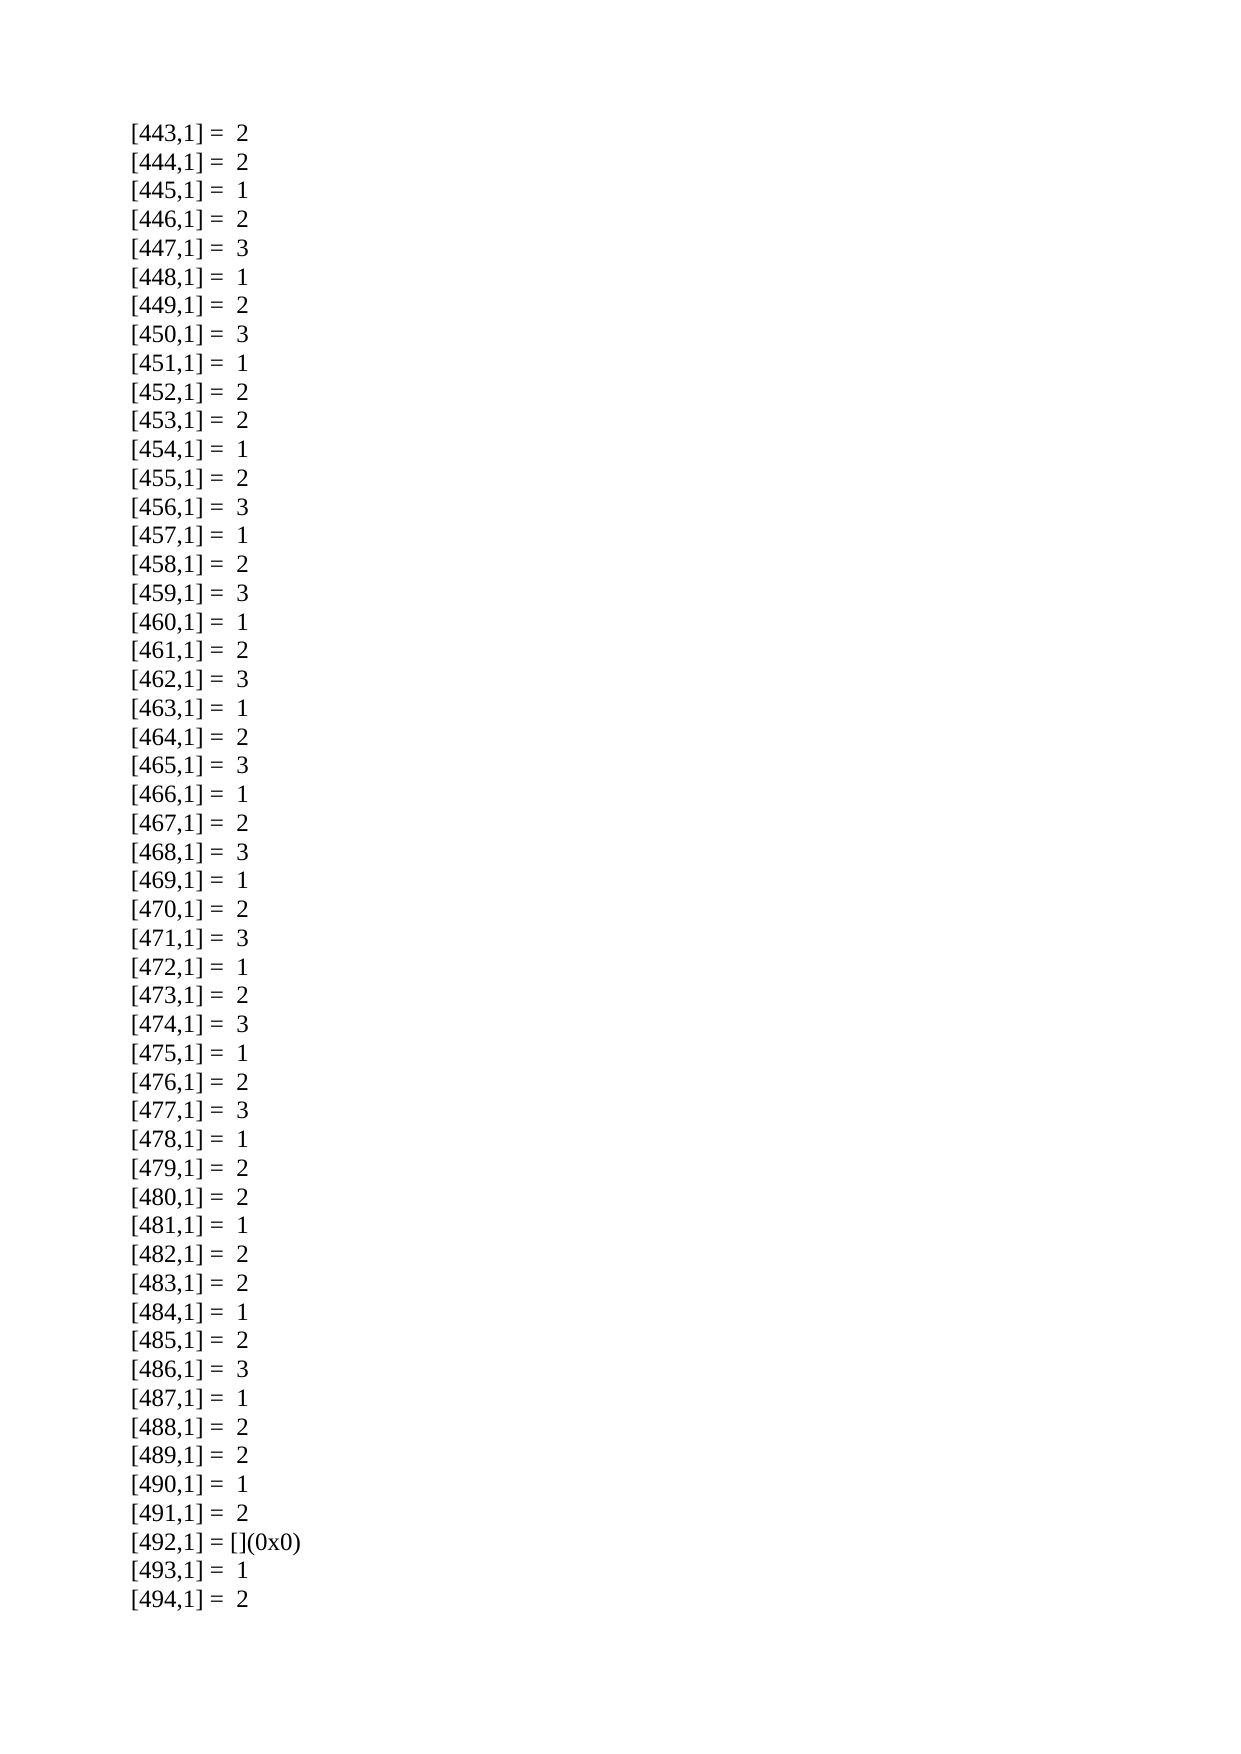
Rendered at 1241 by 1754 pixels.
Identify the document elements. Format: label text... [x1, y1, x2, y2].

text [478,1] = 1 [118, 1124, 1122, 1153]
text [469,1] = 1 [118, 866, 1122, 894]
text [458,1] = 2 [118, 549, 1122, 578]
text [479,1] = 2 [118, 1153, 1122, 1182]
text [447,1] = 3 [118, 233, 1122, 262]
text [465,1] = 3 [118, 751, 1122, 779]
text [476,1] = 2 [118, 1067, 1122, 1096]
text [488,1] = 2 [118, 1412, 1122, 1441]
text [460,1] = 1 [118, 607, 1122, 636]
text [456,1] = 3 [118, 492, 1122, 521]
text [485,1] = 2 [118, 1326, 1122, 1354]
text [477,1] = 3 [118, 1096, 1122, 1124]
text [445,1] = 1 [118, 176, 1122, 204]
text [444,1] = 2 [118, 147, 1122, 176]
text [446,1] = 2 [118, 204, 1122, 233]
text [443,1] = 2 [118, 118, 1122, 147]
text [491,1] = 2 [118, 1498, 1122, 1527]
text [490,1] = 1 [118, 1469, 1122, 1498]
text [473,1] = 2 [118, 981, 1122, 1009]
text [489,1] = 2 [118, 1441, 1122, 1469]
text [475,1] = 1 [118, 1038, 1122, 1067]
text [464,1] = 2 [118, 722, 1122, 751]
text [451,1] = 1 [118, 348, 1122, 377]
text [470,1] = 2 [118, 894, 1122, 923]
text [480,1] = 2 [118, 1182, 1122, 1211]
text [455,1] = 2 [118, 463, 1122, 492]
text [452,1] = 2 [118, 377, 1122, 406]
text [453,1] = 2 [118, 406, 1122, 434]
text [454,1] = 1 [118, 434, 1122, 463]
text [484,1] = 1 [118, 1297, 1122, 1326]
text [492,1] = [](0x0) [118, 1527, 1122, 1556]
text [449,1] = 2 [118, 291, 1122, 319]
text [494,1] = 2 [118, 1584, 1122, 1613]
text [462,1] = 3 [118, 664, 1122, 693]
text [448,1] = 1 [118, 262, 1122, 291]
text [461,1] = 2 [118, 636, 1122, 664]
text [483,1] = 2 [118, 1268, 1122, 1297]
text [466,1] = 1 [118, 779, 1122, 808]
text [467,1] = 2 [118, 808, 1122, 837]
text [481,1] = 1 [118, 1211, 1122, 1239]
text [486,1] = 3 [118, 1354, 1122, 1383]
text [459,1] = 3 [118, 578, 1122, 607]
text [482,1] = 2 [118, 1239, 1122, 1268]
text [471,1] = 3 [118, 923, 1122, 952]
text [457,1] = 1 [118, 521, 1122, 549]
text [493,1] = 1 [118, 1556, 1122, 1584]
text [487,1] = 1 [118, 1383, 1122, 1412]
text [474,1] = 3 [118, 1009, 1122, 1038]
text [472,1] = 1 [118, 952, 1122, 981]
text [463,1] = 1 [118, 693, 1122, 722]
text [450,1] = 3 [118, 319, 1122, 348]
text [468,1] = 3 [118, 837, 1122, 866]
